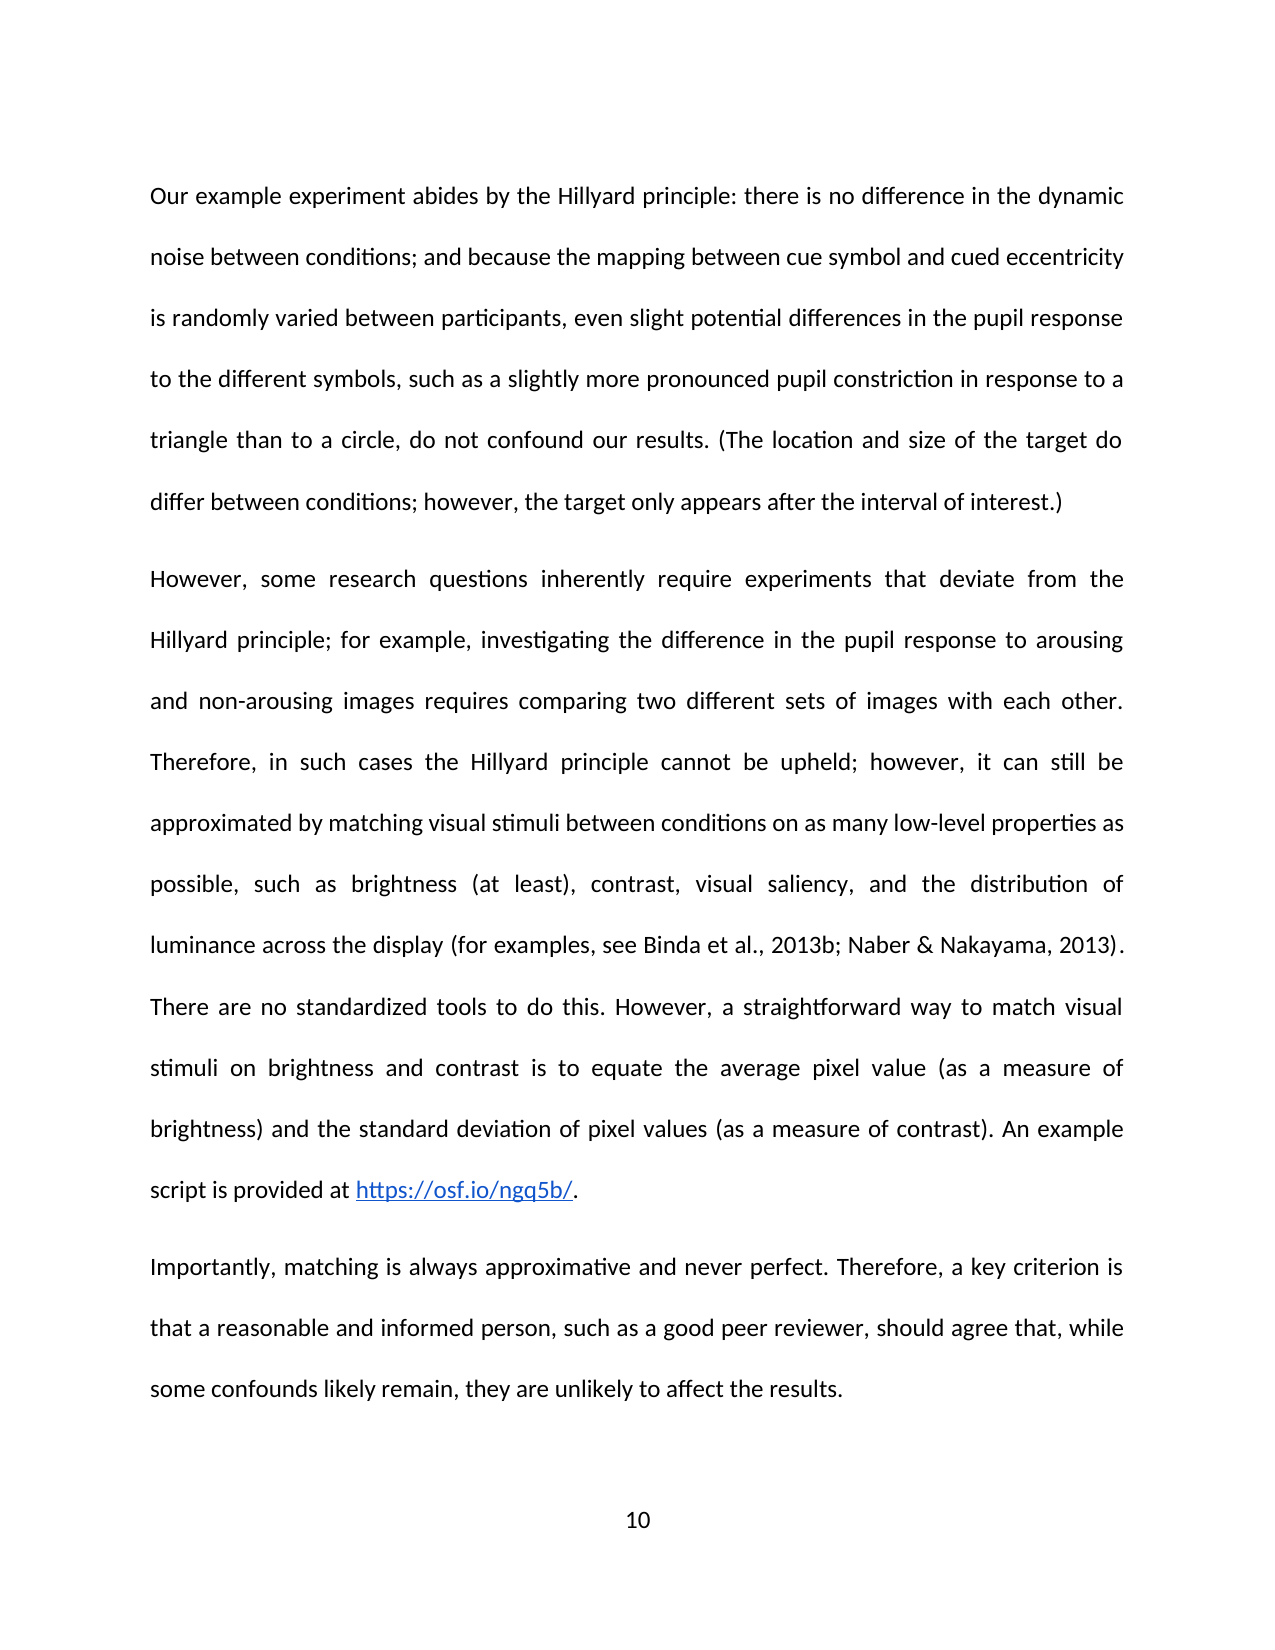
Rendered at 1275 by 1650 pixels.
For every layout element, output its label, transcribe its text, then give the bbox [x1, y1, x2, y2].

text Importantly, matching is always approximative and never perfect. Therefore, a key criterion is that a reasonable and informed person, such as a good peer reviewer, should agree that, while some confounds likely remain, they are unlikely to affect the results. [150, 1252, 1125, 1404]
text Our example experiment abides by the Hillyard principle: there is no difference in the dynamic noise between conditions; and because the mapping between cue symbol and cued eccentricity is randomly varied between participants, even slight potential differences in the pupil response to the different symbols, such as a slightly more pronounced pupil constriction in response to a triangle than to a circle, do not confound our results. (The location and size of the target do differ between conditions; however, the target only appears after the interval of interest.) [150, 181, 1125, 516]
text However, some research questions inherently require experiments that deviate from the Hillyard principle; for example, investigating the difference in the pupil response to arousing and non-arousing images requires comparing two different sets of images with each other. Therefore, in such cases the Hillyard principle cannot be upheld; however, it can still be approximated by matching visual stimuli between conditions on as many low-level properties as possible, such as brightness (at least), contrast, visual saliency, and the distribution of luminance across the display (for examples, see Binda et al., 2013b; Naber & Nakayama, 2013). There are no standardized tools to do this. However, a straightforward way to match visual stimuli on brightness and contrast is to equate the average pixel value (as a measure of brightness) and the standard deviation of pixel values (as a measure of contrast). An example script is provided at https://osf.io/ngq5b/. [150, 563, 1125, 1204]
